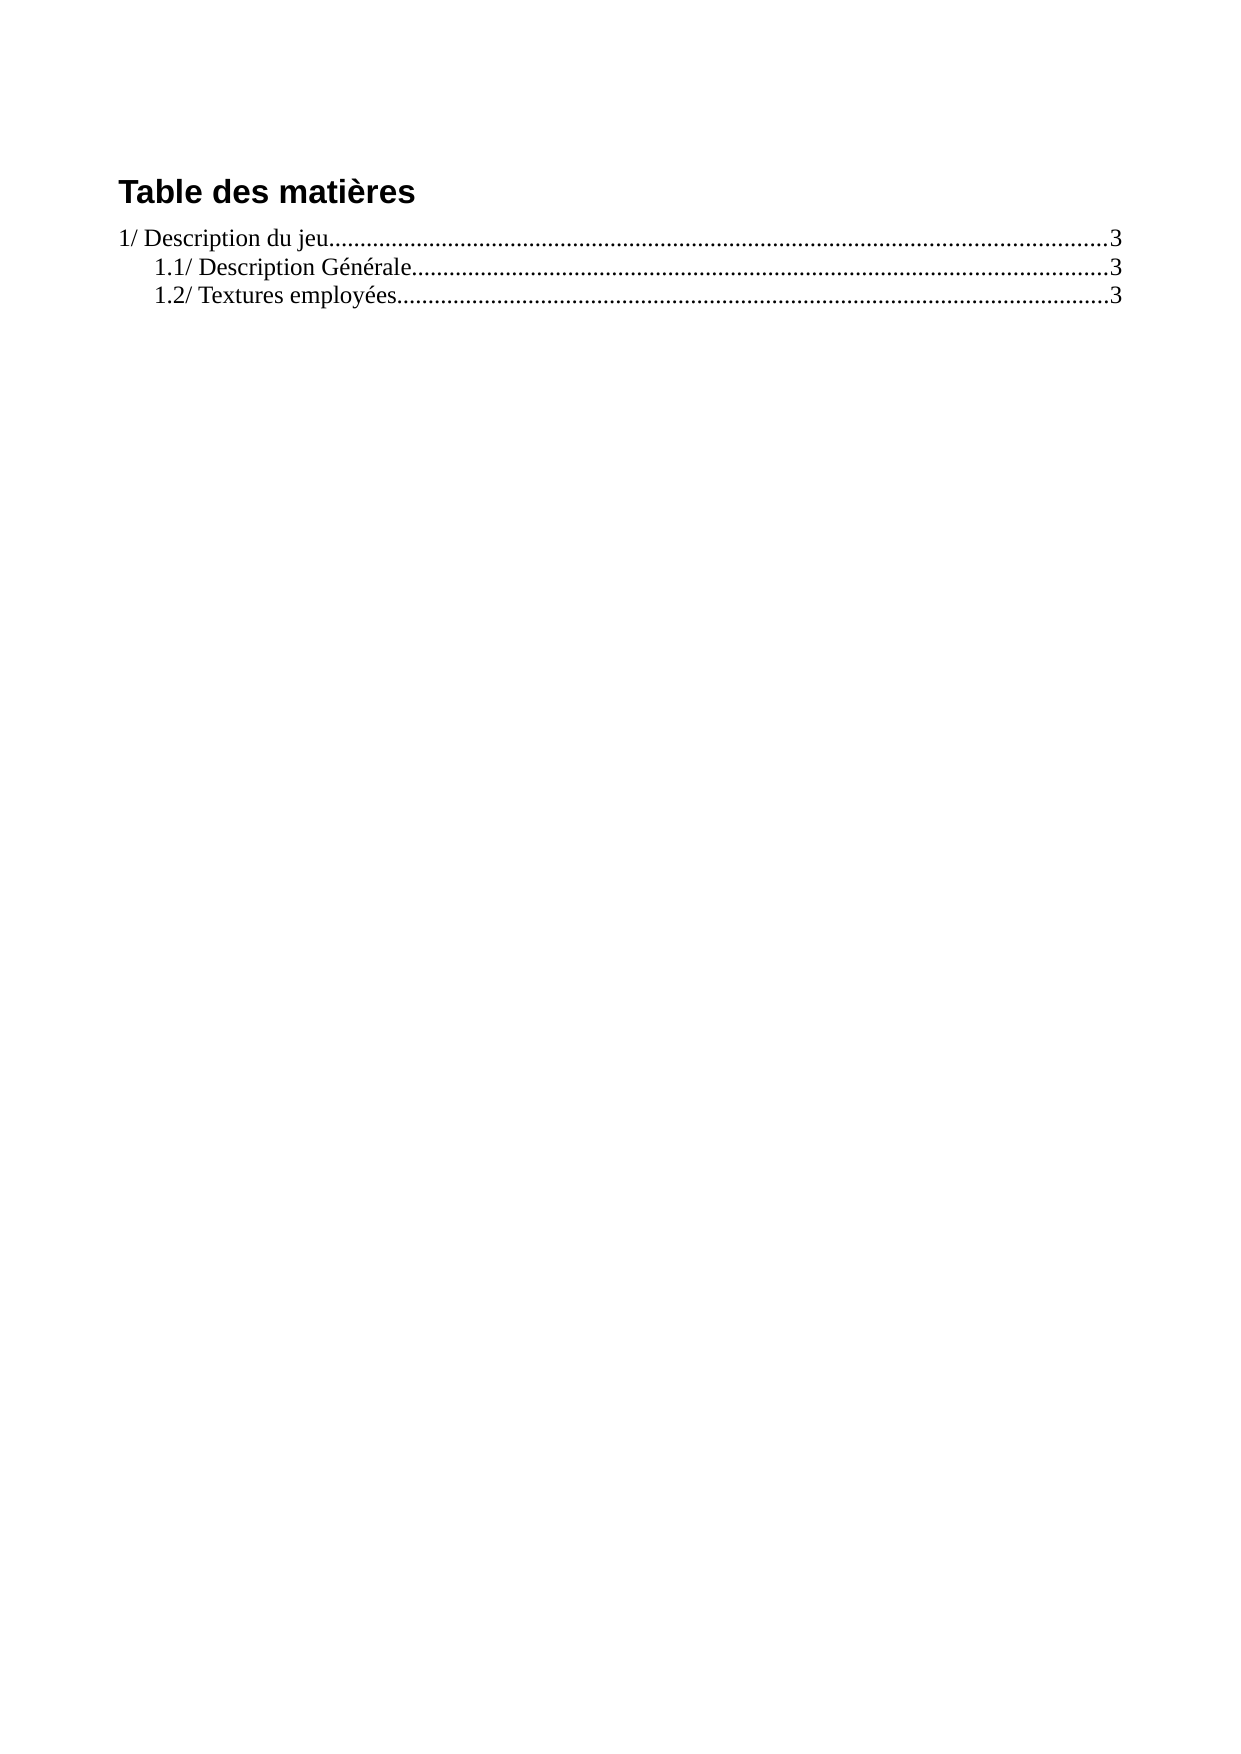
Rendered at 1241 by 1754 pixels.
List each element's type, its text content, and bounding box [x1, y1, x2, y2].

subtitle Table des matières [118, 172, 1122, 210]
text 1.2/ Textures employées 3 [148, 280, 1122, 309]
text 1.1/ Description Générale 3 [148, 252, 1122, 280]
text 1/ Description du jeu 3 [118, 223, 1122, 252]
